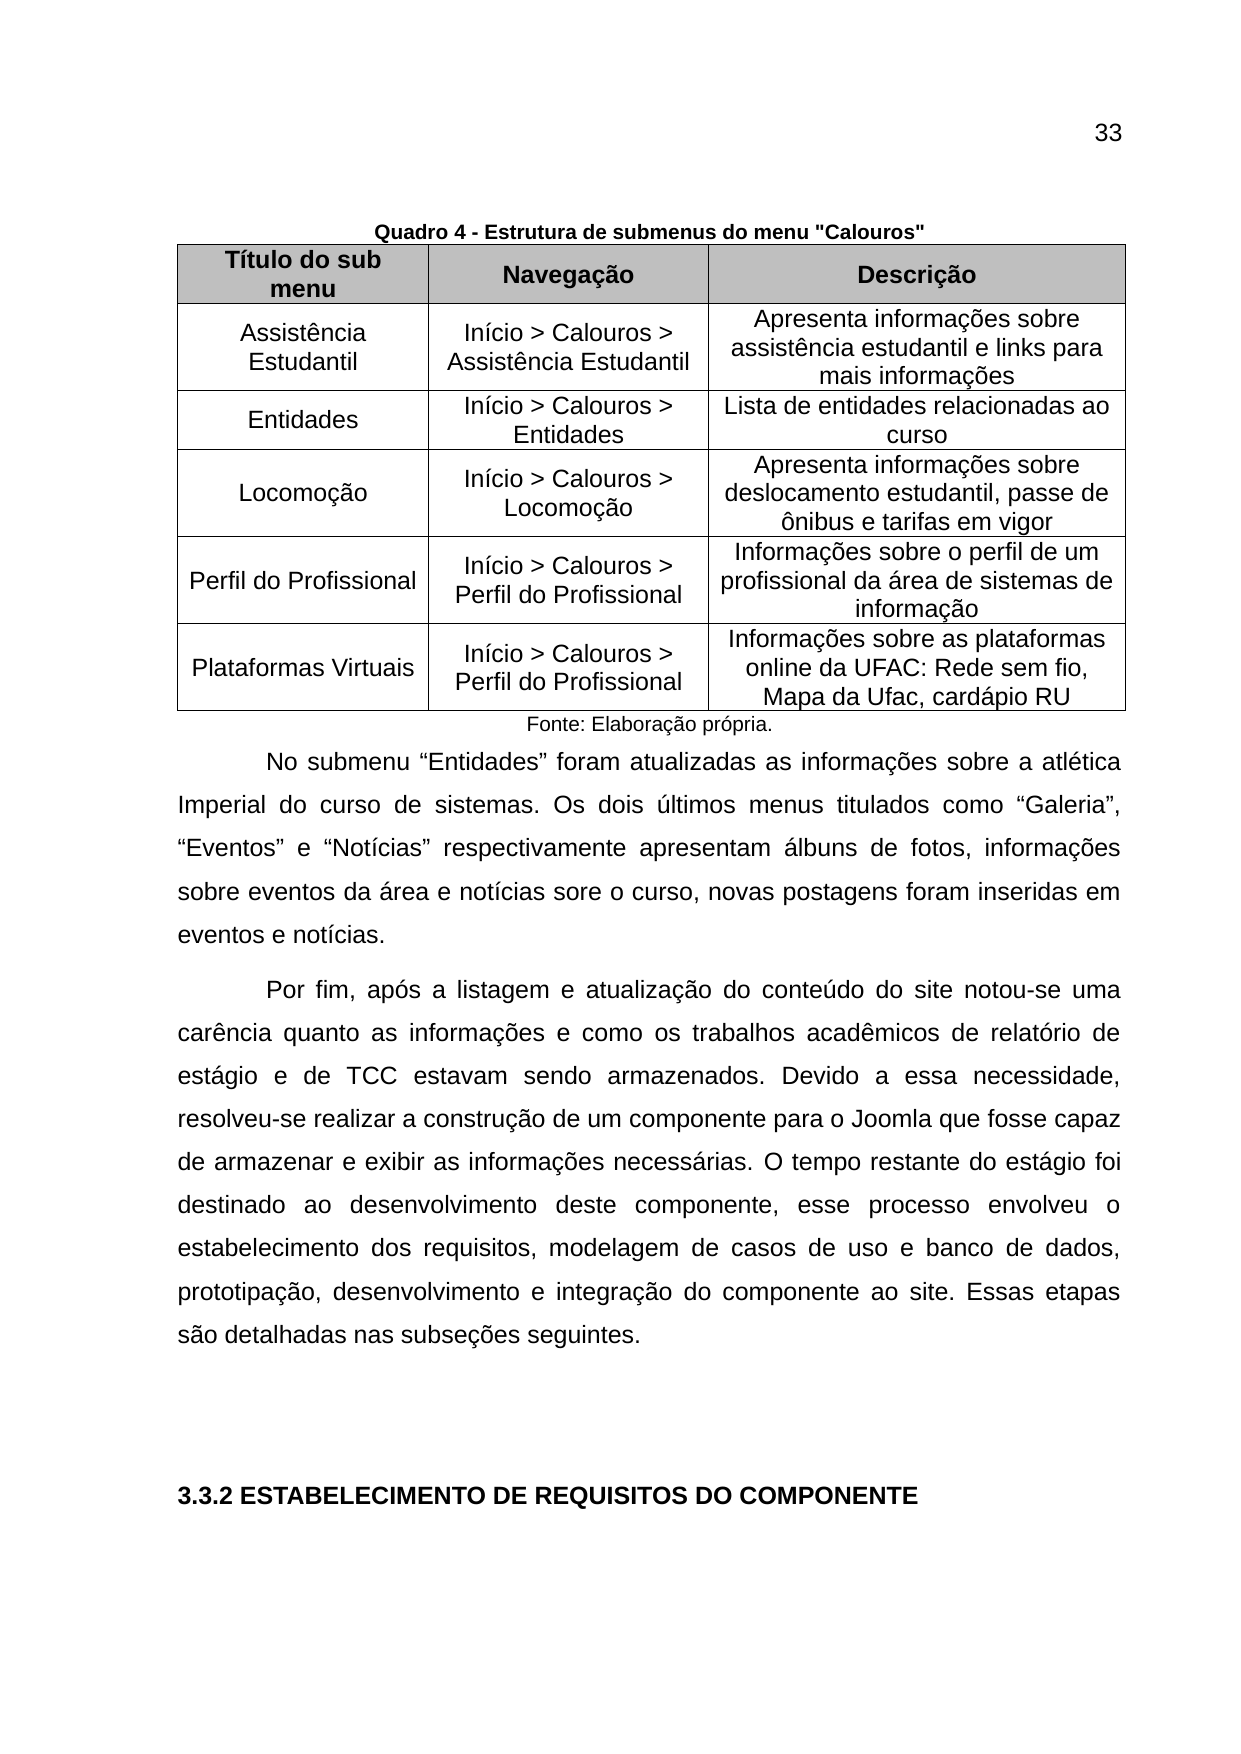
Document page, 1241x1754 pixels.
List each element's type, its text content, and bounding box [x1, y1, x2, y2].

table_cell Início > Calouros > Entidades [429, 391, 708, 448]
text No submenu “Entidades” foram atualizadas as informações sobre a atlética Imperial do curso de sistemas. Os dois últimos menus titulados como “Galeria”, “Eventos” e “Notícias” respectivamente apresentam álbuns de fotos, informações sobre eventos da área e notícias sore o curso, novas postagens foram inseridas em eventos e notícias. [177, 747, 1122, 948]
text Por fim, após a listagem e atualização do conteúdo do site notou-se uma carência quanto as informações e como os trabalhos acadêmicos de relatório de estágio e de TCC estavam sendo armazenados. Devido a essa necessidade, resolveu-se realizar a construção de um componente para o Joomla que fosse capaz de armazenar e exibir as informações necessárias. O tempo restante do estágio foi destinado ao desenvolvimento deste componente, esse processo envolveu o estabelecimento dos requisitos, modelagem de casos de uso e banco de dados, prototipação, desenvolvimento e integração do componente ao site. Essas etapas são detalhadas nas subseções seguintes. [177, 974, 1122, 1348]
table_cell Apresenta informações sobre deslocamento estudantil, passe de ônibus e tarifas em vigor [709, 450, 1125, 536]
text 3.3.2 Estabelecimento de requisitos do componente [177, 1481, 1122, 1509]
table_header Descrição [709, 245, 1125, 303]
text Fonte: Elaboração própria. [177, 711, 1122, 735]
table_cell Apresenta informações sobre assistência estudantil e links para mais informações [709, 304, 1125, 390]
table_cell Entidades [178, 391, 428, 448]
table_cell Início > Calouros > Locomoção [429, 450, 708, 536]
table_cell Informações sobre o perfil de um profissional da área de sistemas de informação [709, 537, 1125, 623]
text Quadro 4 - Estrutura de submenus do menu "Calouros" [177, 220, 1122, 244]
table_cell Locomoção [178, 450, 428, 536]
table_header Título do sub menu [178, 245, 428, 303]
table_cell Início > Calouros > Perfil do Profissional [429, 624, 708, 710]
table_cell Plataformas Virtuais [178, 624, 428, 710]
table_cell Lista de entidades relacionadas ao curso [709, 391, 1125, 448]
table_cell Início > Calouros > Perfil do Profissional [429, 537, 708, 623]
table_cell Início > Calouros > Assistência Estudantil [429, 304, 708, 390]
table_cell Assistência Estudantil [178, 304, 428, 390]
table_cell Informações sobre as plataformas online da UFAC: Rede sem fio, Mapa da Ufac, cardápio RU [709, 624, 1125, 710]
table_cell Perfil do Profissional [178, 537, 428, 623]
table_header Navegação [429, 245, 708, 303]
